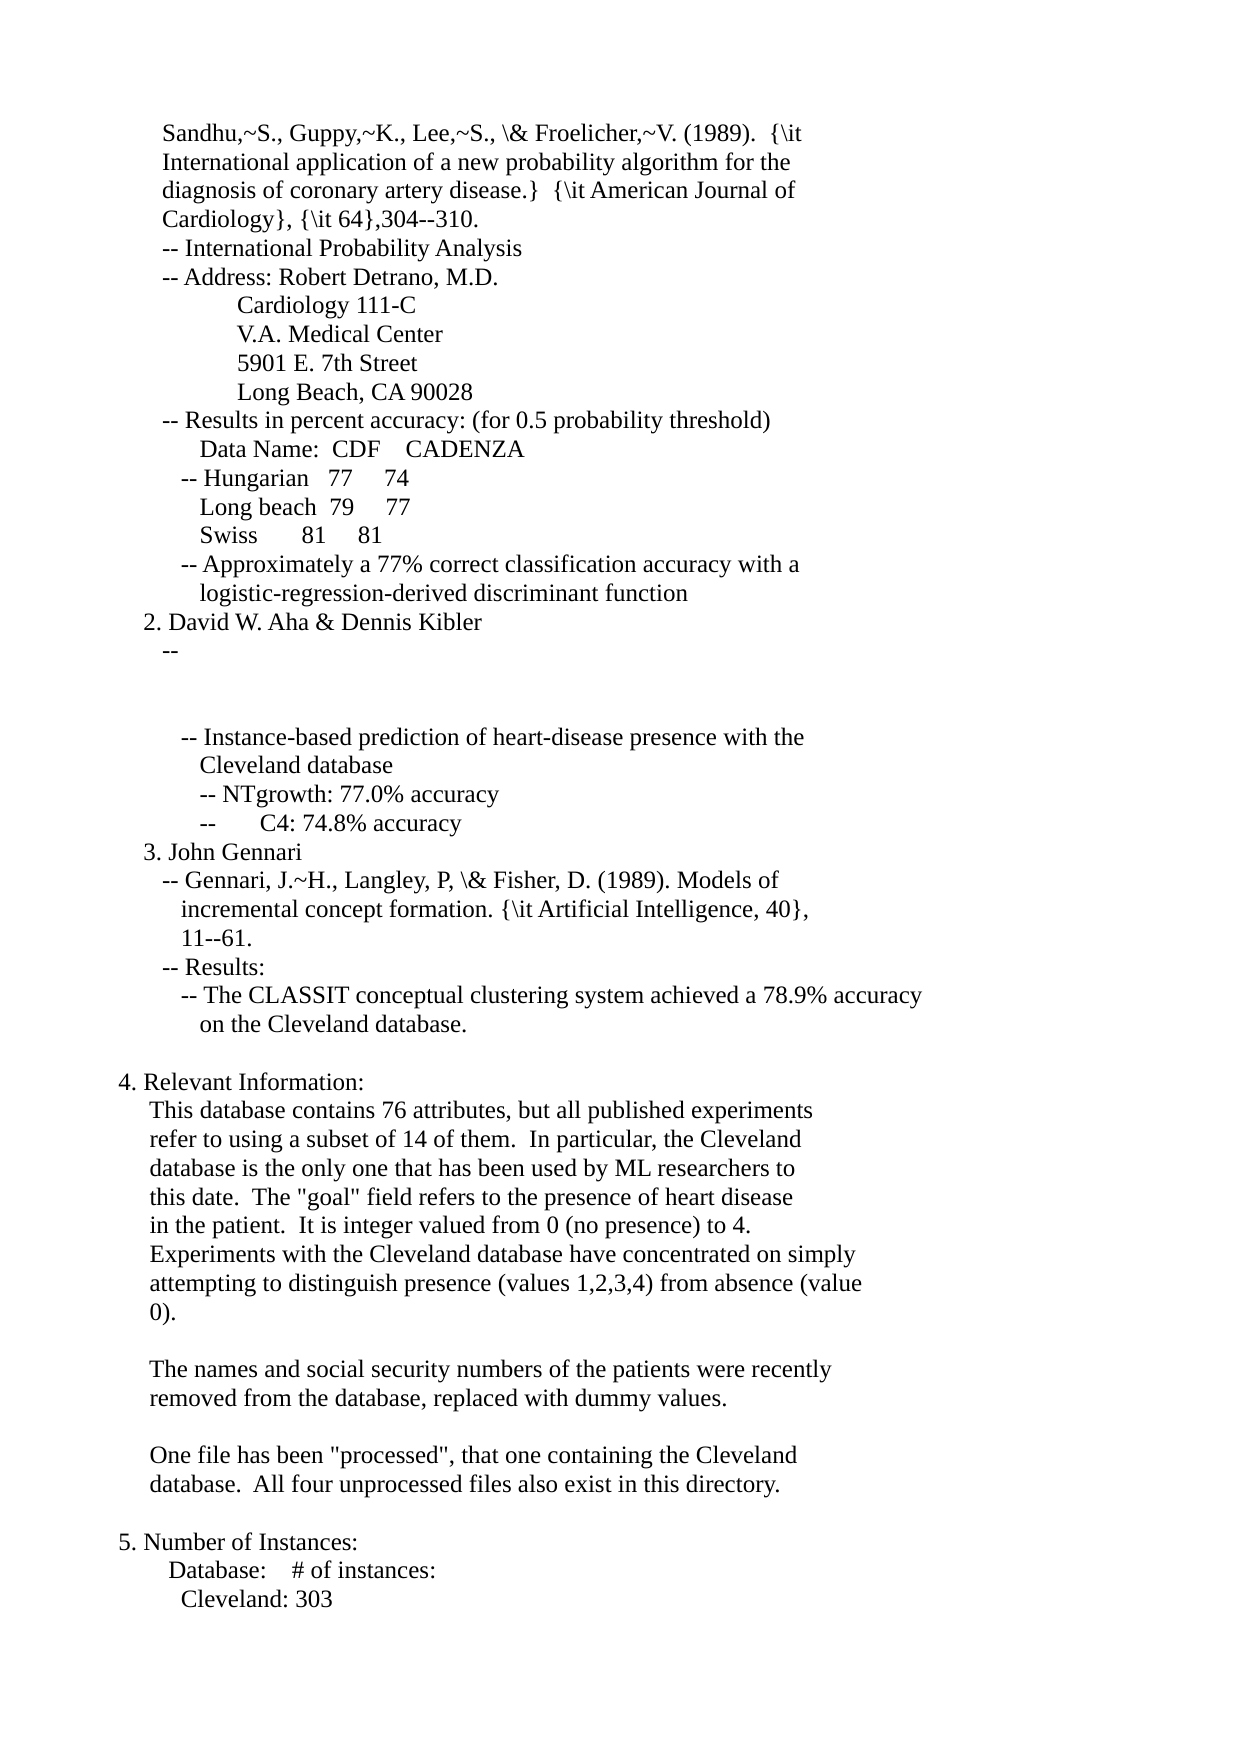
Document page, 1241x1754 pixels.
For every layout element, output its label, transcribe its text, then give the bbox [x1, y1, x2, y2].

text Database: # of instances: [118, 1556, 1122, 1584]
text Cleveland database [118, 751, 1122, 779]
text incremental concept formation. {\it Artificial Intelligence, 40}, [118, 894, 1122, 923]
text on the Cleveland database. [118, 1009, 1122, 1038]
text -- The CLASSIT conceptual clustering system achieved a 78.9% accuracy [118, 981, 1122, 1009]
text Cardiology 111-C [118, 291, 1122, 319]
text 5901 E. 7th Street [118, 348, 1122, 377]
text 0). [118, 1297, 1122, 1326]
text -- C4: 74.8% accuracy [118, 808, 1122, 837]
text Experiments with the Cleveland database have concentrated on simply [118, 1239, 1122, 1268]
text in the patient. It is integer valued from 0 (no presence) to 4. [118, 1211, 1122, 1239]
text database is the only one that has been used by ML researchers to [118, 1153, 1122, 1182]
text removed from the database, replaced with dummy values. [118, 1383, 1122, 1412]
text 2. David W. Aha & Dennis Kibler [118, 607, 1122, 636]
text 5. Number of Instances: [118, 1527, 1122, 1556]
text database. All four unprocessed files also exist in this directory. [118, 1469, 1122, 1498]
text One file has been "processed", that one containing the Cleveland [118, 1441, 1122, 1469]
text -- International Probability Analysis [118, 233, 1122, 262]
text logistic-regression-derived discriminant function [118, 578, 1122, 607]
text The names and social security numbers of the patients were recently [118, 1354, 1122, 1383]
text 4. Relevant Information: [118, 1067, 1122, 1096]
text This database contains 76 attributes, but all published experiments [118, 1096, 1122, 1124]
text -- Address: Robert Detrano, M.D. [118, 262, 1122, 291]
text -- NTgrowth: 77.0% accuracy [118, 779, 1122, 808]
text Long beach 79 77 [118, 492, 1122, 521]
text -- Instance-based prediction of heart-disease presence with the [118, 722, 1122, 751]
text Cleveland: 303 [118, 1584, 1122, 1613]
text refer to using a subset of 14 of them. In particular, the Cleveland [118, 1124, 1122, 1153]
text Sandhu,~S., Guppy,~K., Lee,~S., \& Froelicher,~V. (1989). {\it [118, 118, 1122, 147]
text 11--61. [118, 923, 1122, 952]
text Swiss 81 81 [118, 521, 1122, 549]
text diagnosis of coronary artery disease.} {\it American Journal of [118, 176, 1122, 204]
text -- Results: [118, 952, 1122, 981]
text 3. John Gennari [118, 837, 1122, 866]
text -- Approximately a 77% correct classification accuracy with a [118, 549, 1122, 578]
text -- [118, 636, 1122, 664]
text -- Gennari, J.~H., Langley, P, \& Fisher, D. (1989). Models of [118, 866, 1122, 894]
text Data Name: CDF CADENZA [118, 434, 1122, 463]
text -- Hungarian 77 74 [118, 463, 1122, 492]
text Long Beach, CA 90028 [118, 377, 1122, 406]
text attempting to distinguish presence (values 1,2,3,4) from absence (value [118, 1268, 1122, 1297]
text this date. The "goal" field refers to the presence of heart disease [118, 1182, 1122, 1211]
text -- Results in percent accuracy: (for 0.5 probability threshold) [118, 406, 1122, 434]
text International application of a new probability algorithm for the [118, 147, 1122, 176]
text Cardiology}, {\it 64},304--310. [118, 204, 1122, 233]
text V.A. Medical Center [118, 319, 1122, 348]
